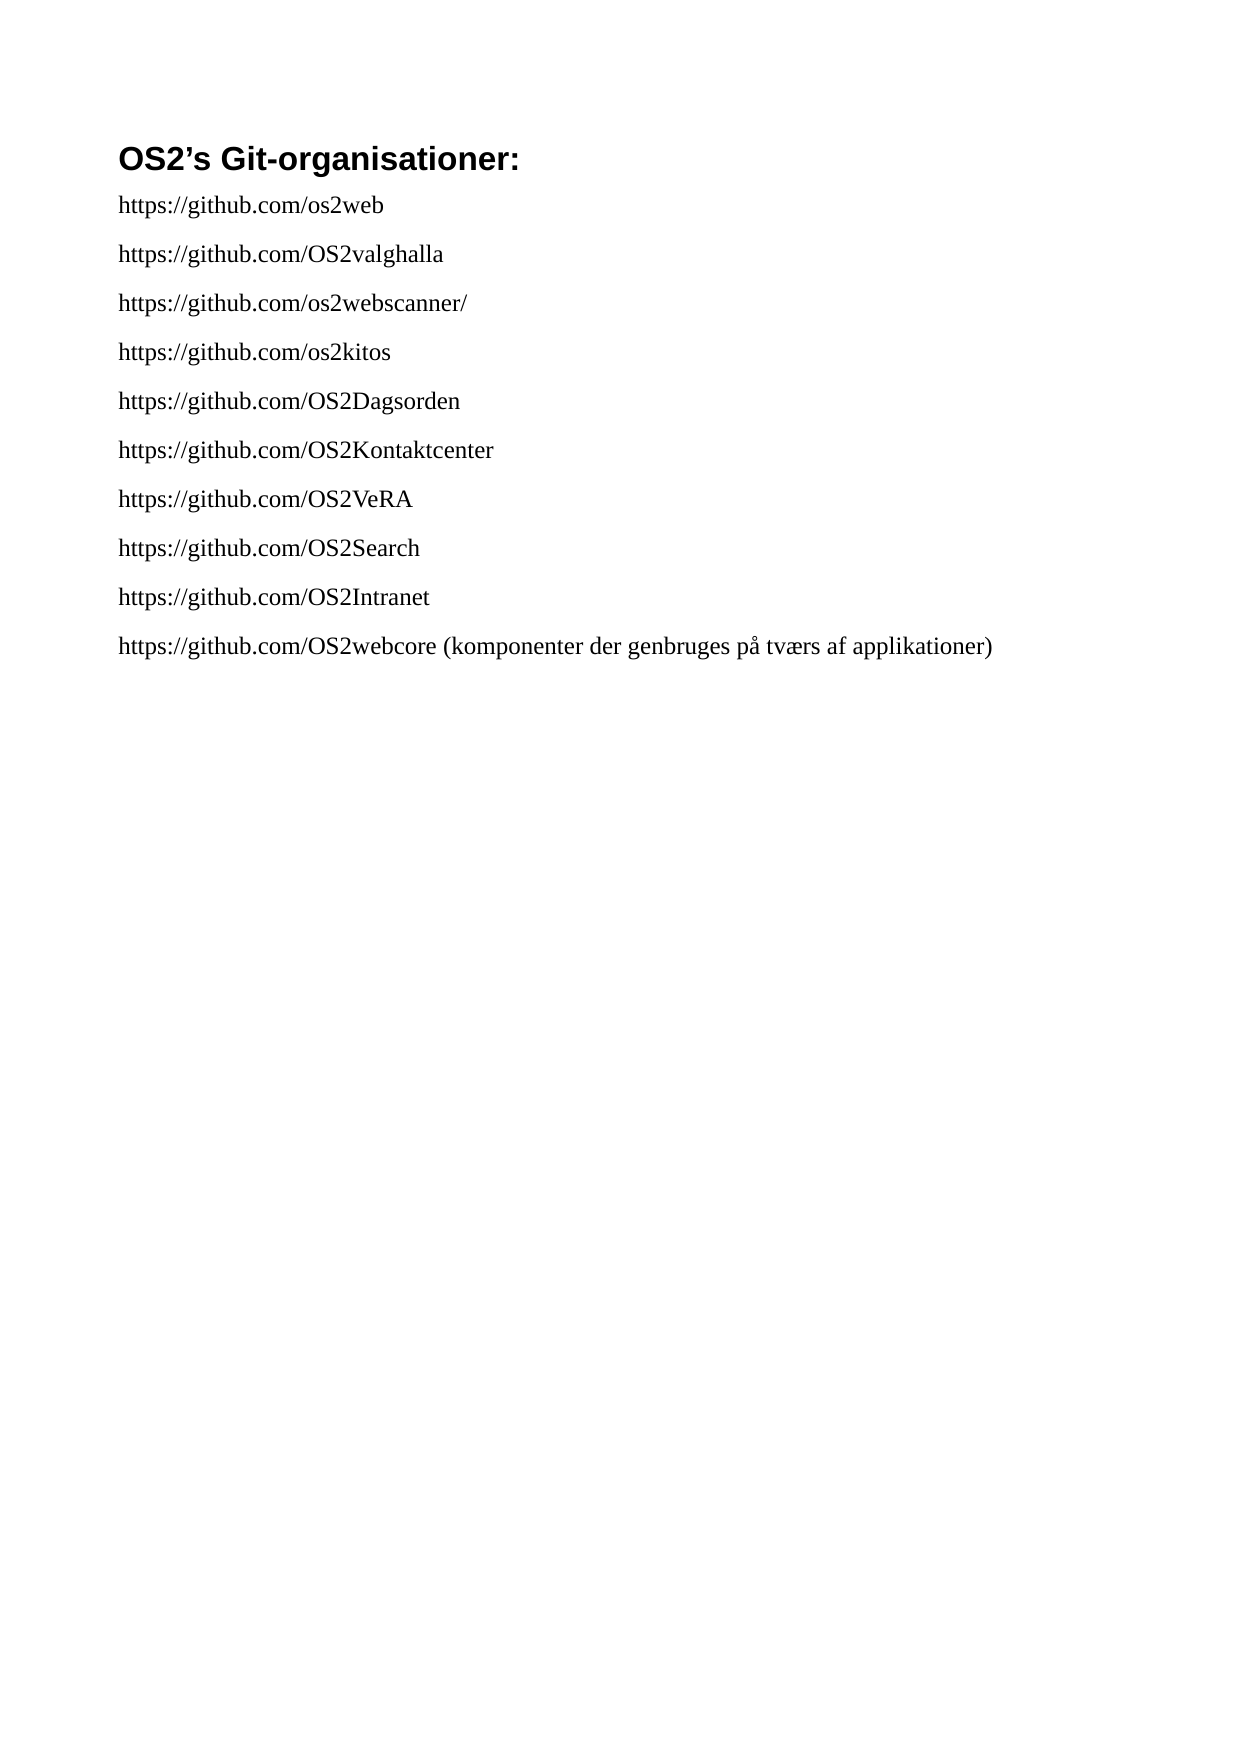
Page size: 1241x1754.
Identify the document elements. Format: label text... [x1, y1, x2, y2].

text https://github.com/OS2Intranet [118, 582, 1122, 611]
text https://github.com/OS2webcore (komponenter der genbruges på tværs af applikationer) [118, 631, 1122, 660]
text https://github.com/OS2valghalla [118, 239, 1122, 268]
text https://github.com/OS2VeRA [118, 484, 1122, 513]
text https://github.com/OS2Dagsorden [118, 386, 1122, 415]
text https://github.com/os2web [118, 190, 1122, 219]
text https://github.com/os2webscanner/ [118, 288, 1122, 317]
subtitle OS2’s Git-organisationer: [118, 139, 1122, 177]
text https://github.com/OS2Kontaktcenter [118, 435, 1122, 464]
text https://github.com/OS2Search [118, 533, 1122, 562]
text https://github.com/os2kitos [118, 337, 1122, 366]
